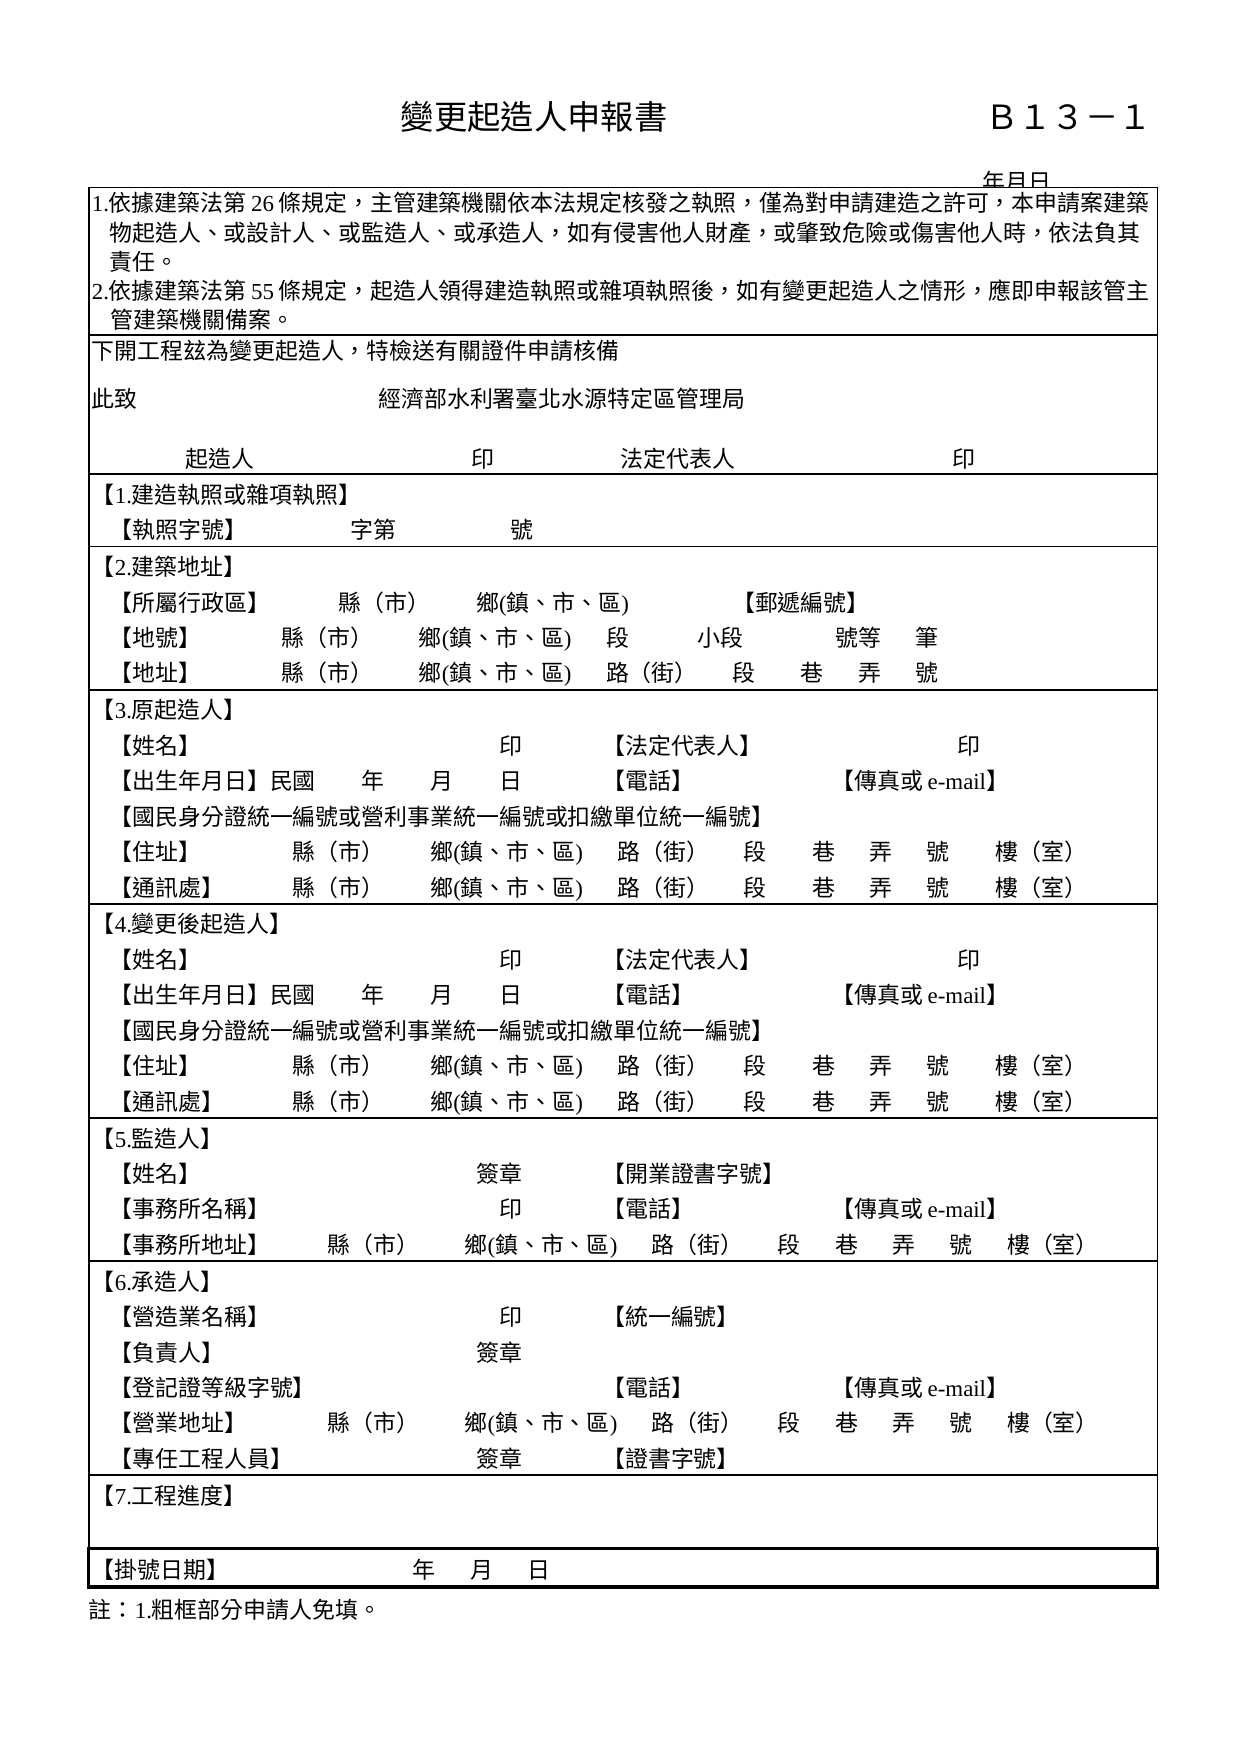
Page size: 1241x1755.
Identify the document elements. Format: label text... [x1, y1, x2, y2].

table_cell 【4.變更後起造人】 【姓名】 印 【法定代表人】 印 【出生年月日】民國 年 月 日 【電話】 【傳真或e-mail】 【國民身分證統一編號或營利事業統一編號或扣繳單位統一編號】 【住址】 縣（市） 鄉(鎮、市、區) 路（街） 段 巷 弄 號 樓（室） 【通訊處】 縣（市） 鄉(鎮、市、區) 路（街） 段 巷 弄 號 樓（室） [90, 905, 1157, 1117]
table_cell 【6.承造人】 【營造業名稱】 印 【統一編號】 【負責人】 簽章 【登記證等級字號】 【電話】 【傳真或e-mail】 【營業地址】 縣（市） 鄉(鎮、市、區) 路（街） 段 巷 弄 號 樓（室） 【專任工程人員】 簽章 【證書字號】 [90, 1262, 1157, 1474]
table_cell 【3.原起造人】 【姓名】 印 【法定代表人】 印 【出生年月日】民國 年 月 日 【電話】 【傳真或e-mail】 【國民身分證統一編號或營利事業統一編號或扣繳單位統一編號】 【住址】 縣（市） 鄉(鎮、市、區) 路（街） 段 巷 弄 號 樓（室） 【通訊處】 縣（市） 鄉(鎮、市、區) 路（街） 段 巷 弄 號 樓（室） [90, 691, 1157, 903]
table_cell 年月日 [979, 164, 1157, 187]
table_cell 下開工程玆為變更起造人，特檢送有關證件申請核備 此致 經濟部水利署臺北水源特定區管理局 起造人 印 法定代表人 印 [90, 336, 1157, 473]
table_header Ｂ１３－１ [979, 91, 1157, 164]
table_cell 【2.建築地址】 【所屬行政區】 縣（市） 鄉(鎮、市、區) 【郵遞編號】 【地號】 縣（市） 鄉(鎮、市、區) 段 小段 號等 筆 【地址】 縣（市） 鄉(鎮、市、區) 路（街） 段 巷 弄 號 [90, 547, 1157, 689]
table_header 變更起造人申報書 [89, 91, 979, 187]
table_cell 【5.監造人】 【姓名】 簽章 【開業證書字號】 【事務所名稱】 印 【電話】 【傳真或e-mail】 【事務所地址】 縣（市） 鄉(鎮、市、區) 路（街） 段 巷 弄 號 樓（室） [90, 1119, 1157, 1260]
table_cell 1.依據建築法第26條規定，主管建築機關依本法規定核發之執照，僅為對申請建造之許可，本申請案建築物起造人、或設計人、或監造人、或承造人，如有侵害他人財產，或肇致危險或傷害他人時，依法負其責任。 2.依據建築法第55條規定，起造人領得建造執照或雜項執照後，如有變更起造人之情形，應即申報該管主管建築機關備案。 [90, 188, 1157, 334]
table_cell 【1.建造執照或雜項執照】 【執照字號】 字第 號 [90, 475, 1157, 546]
text 註：1.粗框部分申請人免填。 [89, 1589, 1152, 1626]
table_cell 【掛號日期】 年 月 日 [90, 1550, 1156, 1585]
table_cell 【7.工程進度】 [90, 1476, 1157, 1547]
